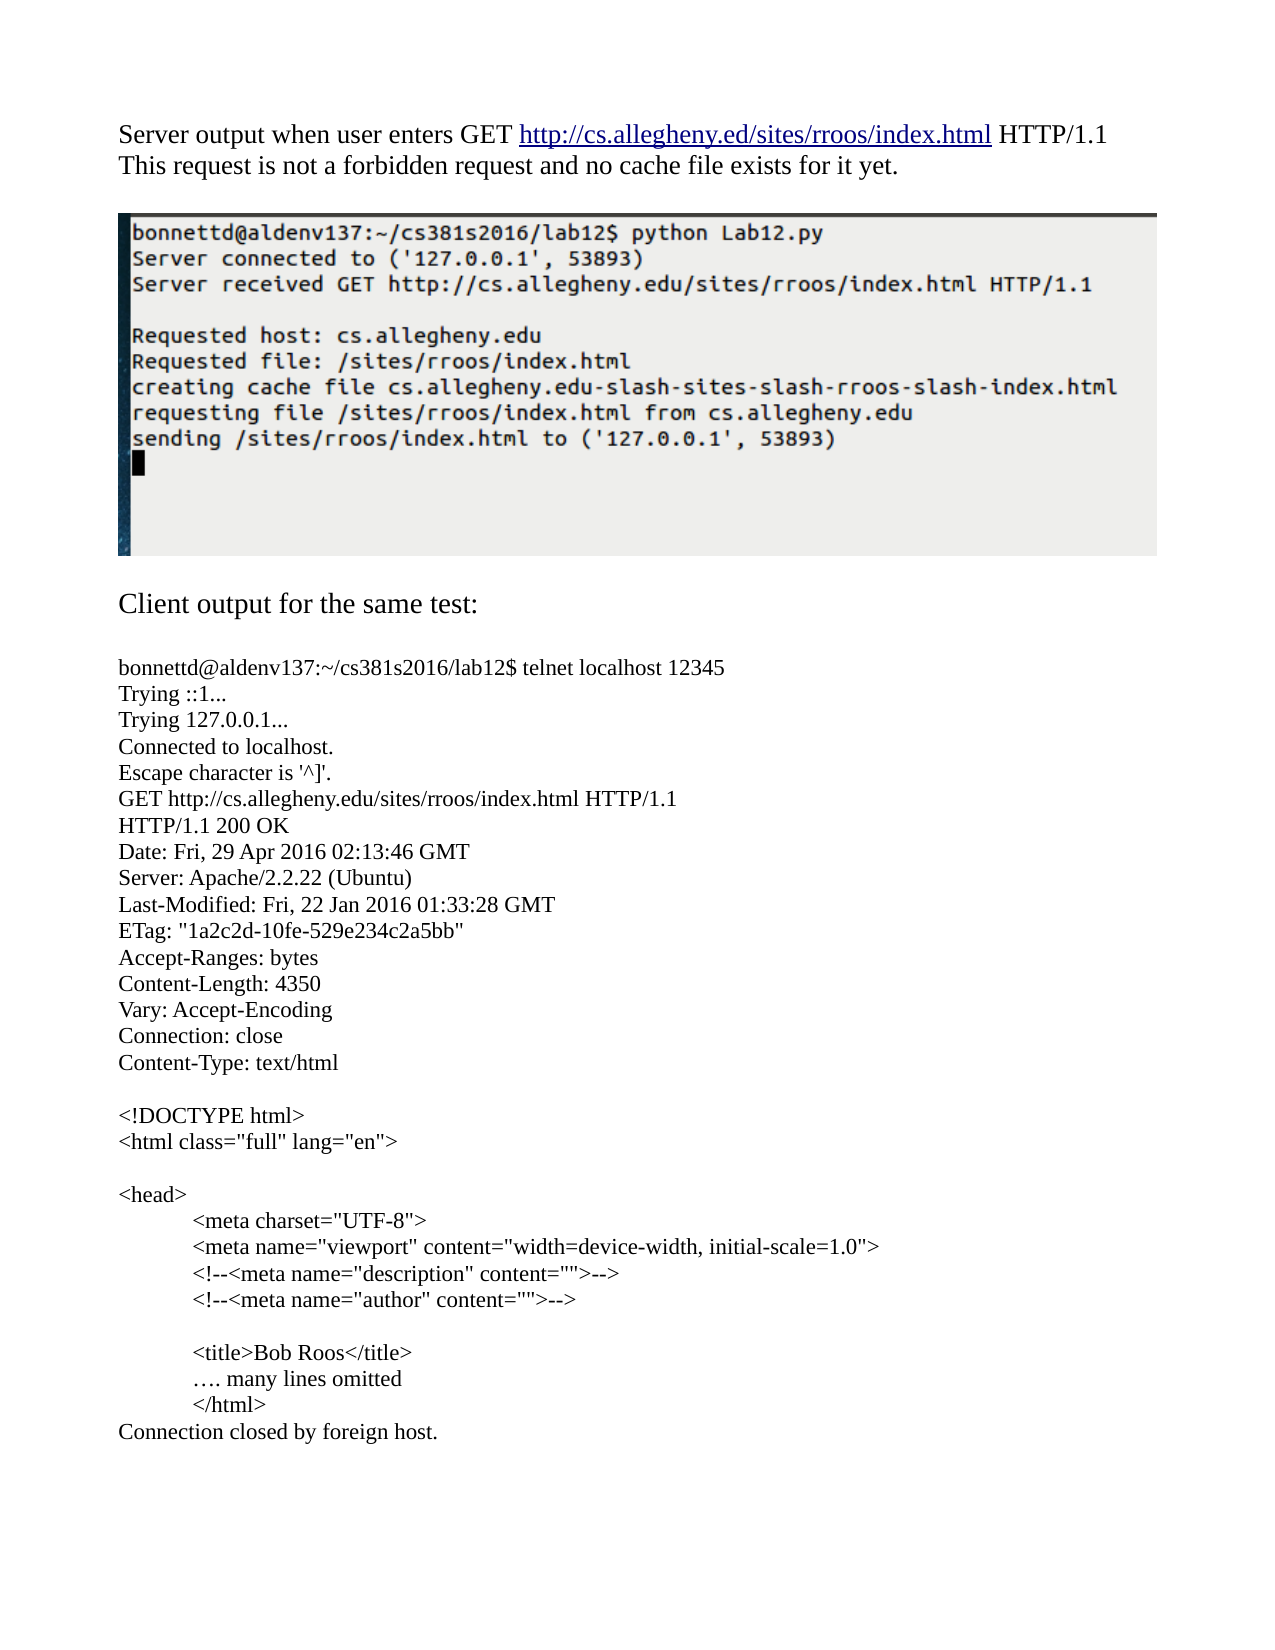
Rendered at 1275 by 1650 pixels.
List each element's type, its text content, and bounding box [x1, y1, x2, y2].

text Date: Fri, 29 Apr 2016 02:13:46 GMT [118, 838, 1157, 864]
text </html> [118, 1392, 1157, 1418]
text This request is not a forbidden request and no cache file exists for it yet. [118, 149, 1157, 180]
text Vary: Accept-Encoding [118, 996, 1157, 1023]
picture [118, 213, 1157, 556]
text Trying 127.0.0.1... [118, 706, 1157, 733]
text Trying ::1... [118, 680, 1157, 706]
text Escape character is '^]'. [118, 759, 1157, 785]
text …. many lines omitted [118, 1365, 1157, 1392]
text HTTP/1.1 200 OK [118, 812, 1157, 838]
text ETag: "1a2c2d-10fe-529e234c2a5bb" [118, 917, 1157, 943]
text Client output for the same test: [118, 587, 1157, 620]
text <!--<meta name="description" content="">--> [118, 1260, 1157, 1286]
text <meta name="viewport" content="width=device-width, initial-scale=1.0"> [118, 1233, 1157, 1260]
text <title>Bob Roos</title> [118, 1339, 1157, 1365]
text <meta charset="UTF-8"> [118, 1207, 1157, 1233]
text Content-Length: 4350 [118, 970, 1157, 996]
text Last-Modified: Fri, 22 Jan 2016 01:33:28 GMT [118, 891, 1157, 917]
text Connection closed by foreign host. [118, 1418, 1157, 1444]
text <html class="full" lang="en"> [118, 1128, 1157, 1154]
text Connection: close [118, 1023, 1157, 1049]
text Accept-Ranges: bytes [118, 943, 1157, 970]
text Server: Apache/2.2.22 (Ubuntu) [118, 864, 1157, 891]
text Content-Type: text/html [118, 1049, 1157, 1075]
text bonnettd@aldenv137:~/cs381s2016/lab12$ telnet localhost 12345 [118, 654, 1157, 680]
text <!DOCTYPE html> [118, 1102, 1157, 1128]
text Server output when user enters GET http://cs.allegheny.ed/sites/rroos/index.html HTTP/1.1 [118, 118, 1157, 149]
text GET http://cs.allegheny.edu/sites/rroos/index.html HTTP/1.1 [118, 785, 1157, 812]
text Connected to localhost. [118, 733, 1157, 759]
text <!--<meta name="author" content="">--> [118, 1286, 1157, 1312]
text <head> [118, 1181, 1157, 1207]
